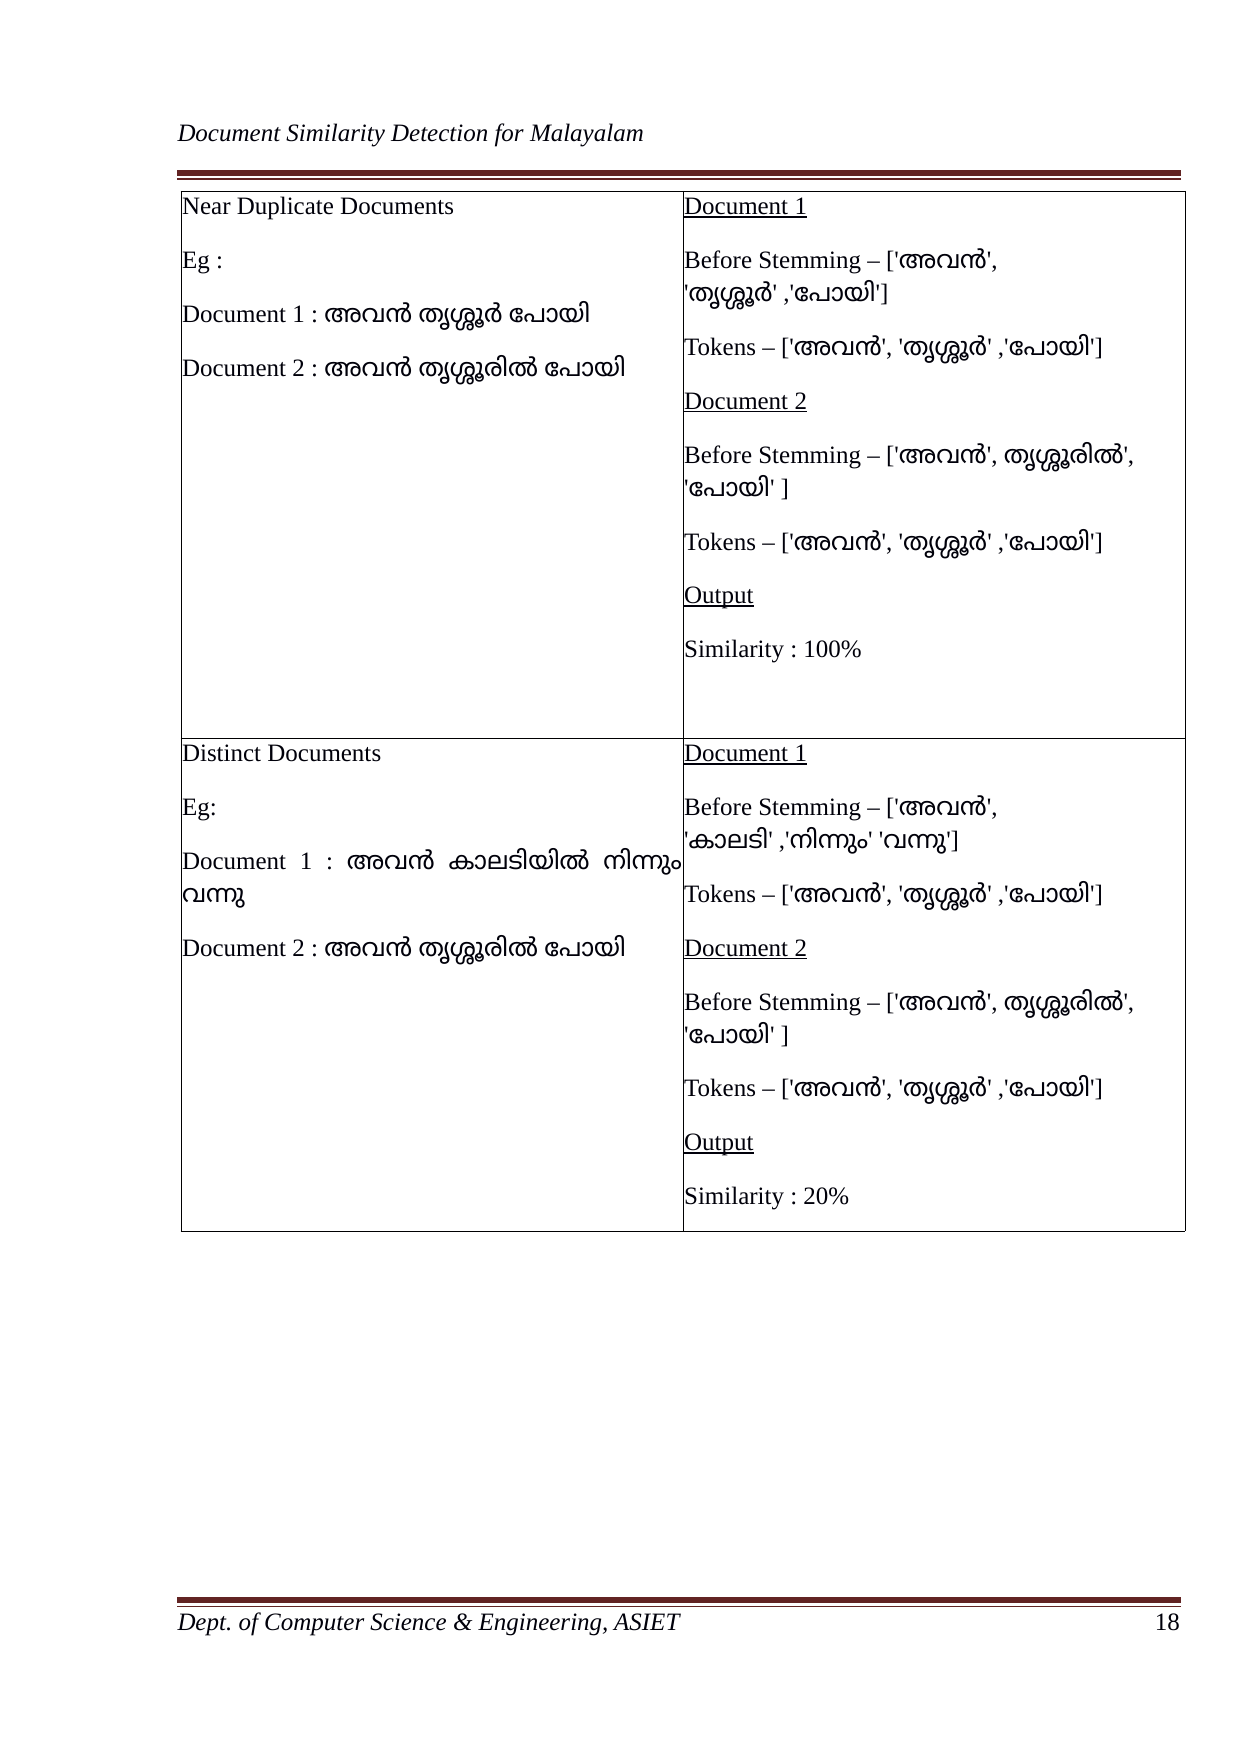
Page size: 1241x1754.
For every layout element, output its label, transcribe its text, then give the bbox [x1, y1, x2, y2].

table_cell Distinct Documents Eg: Document 1 : അവൻ കാലടിയിൽ നിന്നും വന്നു Document 2 : അവൻ തൃശ്ശൂരിൽ പോയി [182, 739, 683, 1231]
table_cell Near Duplicate Documents Eg : Document 1 : അവൻ തൃശ്ശൂർ പോയി Document 2 : അവൻ തൃശ്ശൂരിൽ പോയി [182, 192, 683, 738]
table_cell Document 1 Before Stemming – ['അവൻ', 'കാലടി' ,'നിന്നും' 'വന്നു'] Tokens – ['അവൻ', 'തൃശ്ശൂർ' ,'പോയി'] Document 2 Before Stemming – ['അവൻ', തൃശ്ശൂരിൽ', 'പോയി' ] Tokens – ['അവൻ', 'തൃശ്ശൂർ' ,'പോയി'] Output Similarity : 20% [684, 739, 1185, 1231]
table_cell Document 1 Before Stemming – ['അവൻ', 'തൃശ്ശൂർ' ,'പോയി'] Tokens – ['അവൻ', 'തൃശ്ശൂർ' ,'പോയി'] Document 2 Before Stemming – ['അവൻ', തൃശ്ശൂരിൽ', 'പോയി' ] Tokens – ['അവൻ', 'തൃശ്ശൂർ' ,'പോയി'] Output Similarity : 100% [684, 192, 1185, 738]
